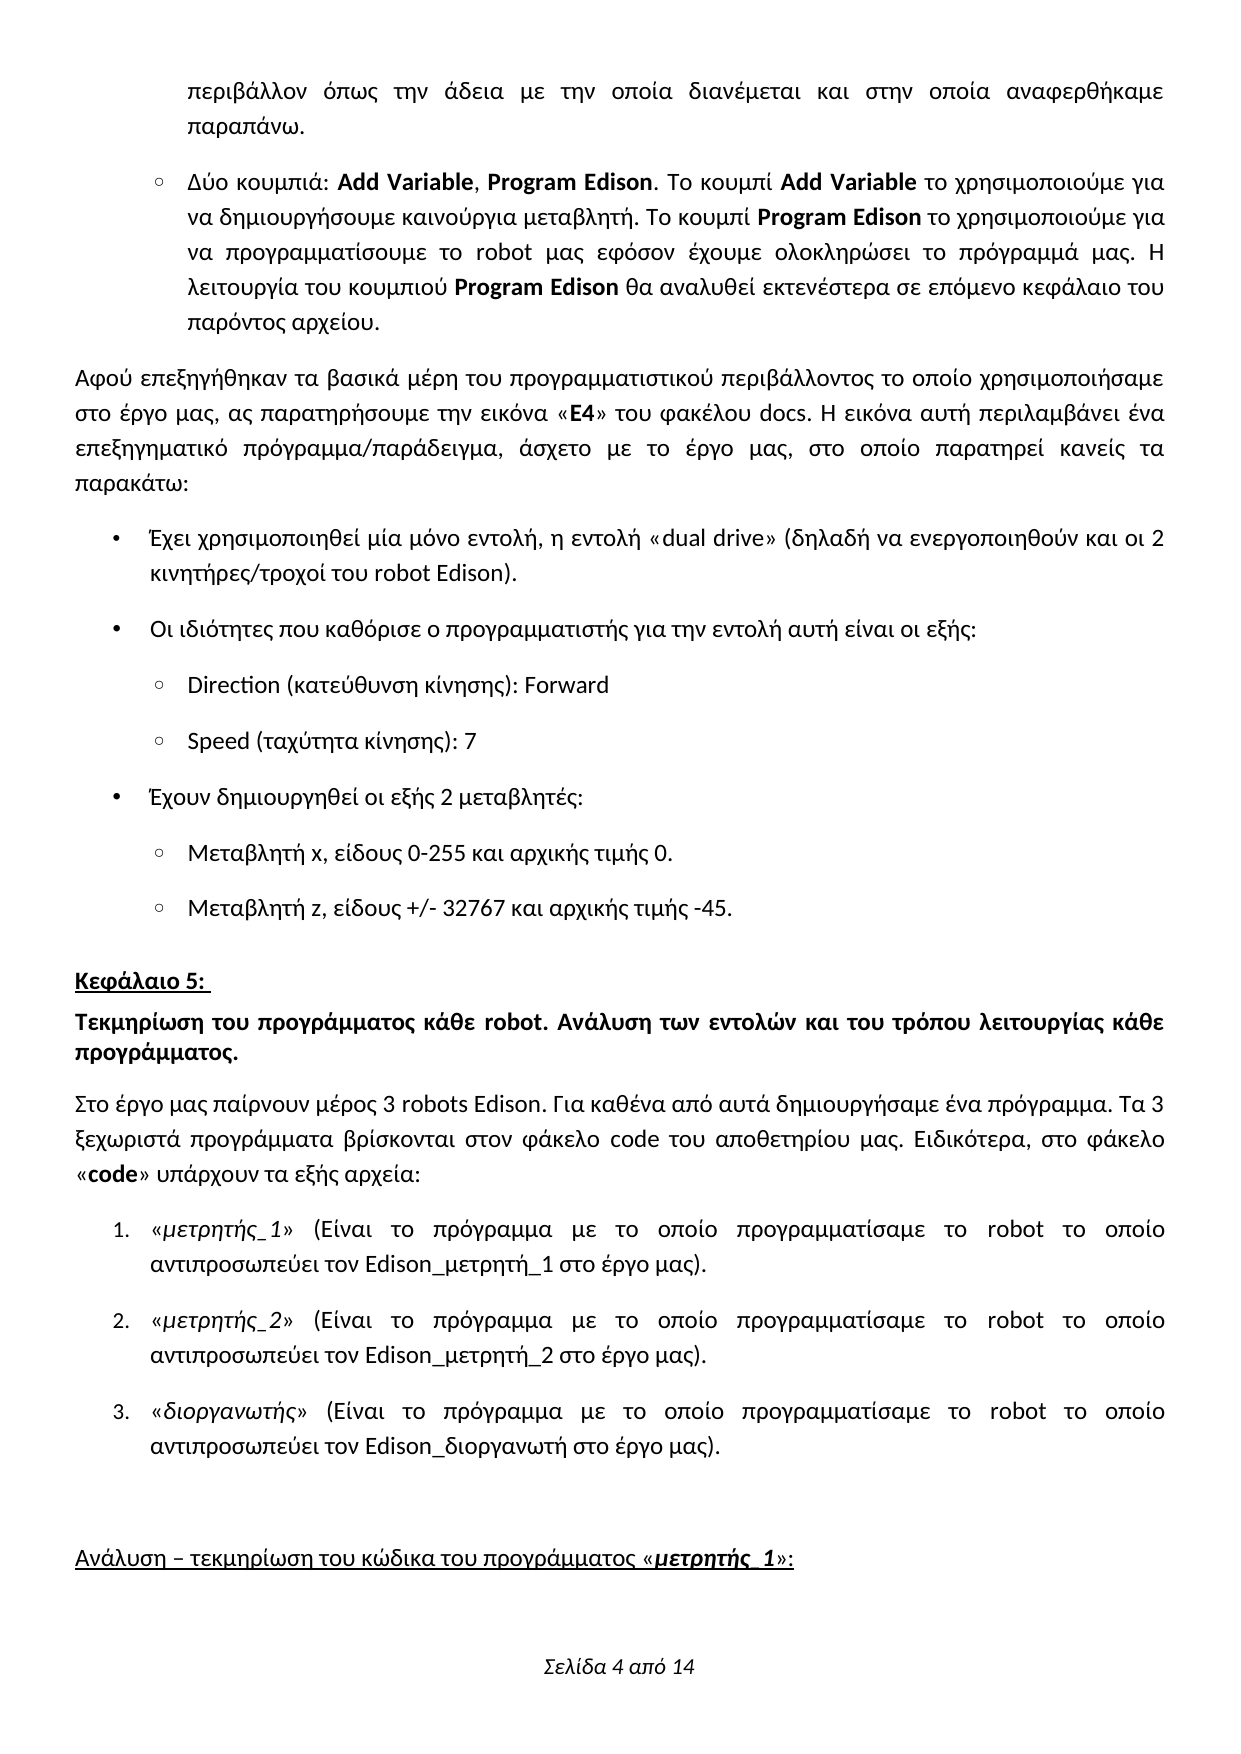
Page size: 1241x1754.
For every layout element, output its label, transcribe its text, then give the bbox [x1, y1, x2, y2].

list Speed (ταχύτητα κίνησης): 7 [150, 725, 1165, 756]
list Μεταβλητή z, είδους +/- 32767 και αρχικής τιμής -45. [150, 892, 1165, 923]
list Έχει χρησιμοποιηθεί μία μόνο εντολή, η εντολή «dual drive» (δηλαδή να ενεργοποιηθούν και οι 2 κινητήρες/τροχοί του robot Edison). [112, 522, 1165, 588]
list περιβάλλον όπως την άδεια με την οποία διανέμεται και στην οποία αναφερθήκαμε παραπάνω. [150, 75, 1165, 141]
list Έχουν δημιουργηθεί οι εξής 2 μεταβλητές: [112, 781, 1165, 811]
text Στο έργο μας παίρνουν μέρος 3 robots Edison. Για καθένα από αυτά δημιουργήσαμε ένα πρόγραμμα. Τα 3 ξεχωριστά προγράμματα βρίσκονται στον φάκελο code του αποθετηρίου μας. Ειδικότερα, στο φάκελο «code» υπάρχουν τα εξής αρχεία: [75, 1088, 1165, 1188]
list Οι ιδιότητες που καθόρισε ο προγραμματιστής για την εντολή αυτή είναι οι εξής: [112, 613, 1165, 644]
list Δύο κουμπιά: Add Variable, Program Edison. Το κουμπί Add Variable το χρησιμοποιούμε για να δημιουργήσουμε καινούργια μεταβλητή. Το κουμπί Program Edison το χρησιμοποιούμε για να προγραμματίσουμε το robot μας εφόσον έχουμε ολοκληρώσει το πρόγραμμά μας. Η λειτουργία του κουμπιού Program Edison θα αναλυθεί εκτενέστερα σε επόμενο κεφάλαιο του παρόντος αρχείου. [150, 166, 1165, 336]
list Direction (κατεύθυνση κίνησης): Forward [150, 669, 1165, 700]
list Μεταβλητή x, είδους 0-255 και αρχικής τιμής 0. [150, 837, 1165, 867]
text Τεκμηρίωση του προγράμματος κάθε robot. Ανάλυση των εντολών και του τρόπου λειτουργίας κάθε προγράμματος. [75, 1006, 1165, 1067]
text Κεφάλαιο 5: [75, 965, 1165, 996]
text Ανάλυση – τεκμηρίωση του κώδικα του προγράμματος «μετρητής_1»: [75, 1542, 1165, 1572]
text Αφού επεξηγήθηκαν τα βασικά μέρη του προγραμματιστικού περιβάλλοντος το οποίο χρησιμοποιήσαμε στο έργο μας, ας παρατηρήσουμε την εικόνα «Ε4» του φακέλου docs. Η εικόνα αυτή περιλαμβάνει ένα επεξηγηματικό πρόγραμμα/παράδειγμα, άσχετο με το έργο μας, στο οποίο παρατηρεί κανείς τα παρακάτω: [75, 362, 1165, 497]
list «μετρητής_1» (Είναι το πρόγραμμα με το οποίο προγραμματίσαμε το robot το οποίο αντιπροσωπεύει τον Edison_μετρητή_1 στο έργο μας). [112, 1214, 1165, 1279]
list «διοργανωτής» (Είναι το πρόγραμμα με το οποίο προγραμματίσαμε το robot το οποίο αντιπροσωπεύει τον Edison_διοργανωτή στο έργο μας). [112, 1395, 1165, 1461]
list «μετρητής_2» (Είναι το πρόγραμμα με το οποίο προγραμματίσαμε το robot το οποίο αντιπροσωπεύει τον Edison_μετρητή_2 στο έργο μας). [112, 1304, 1165, 1370]
